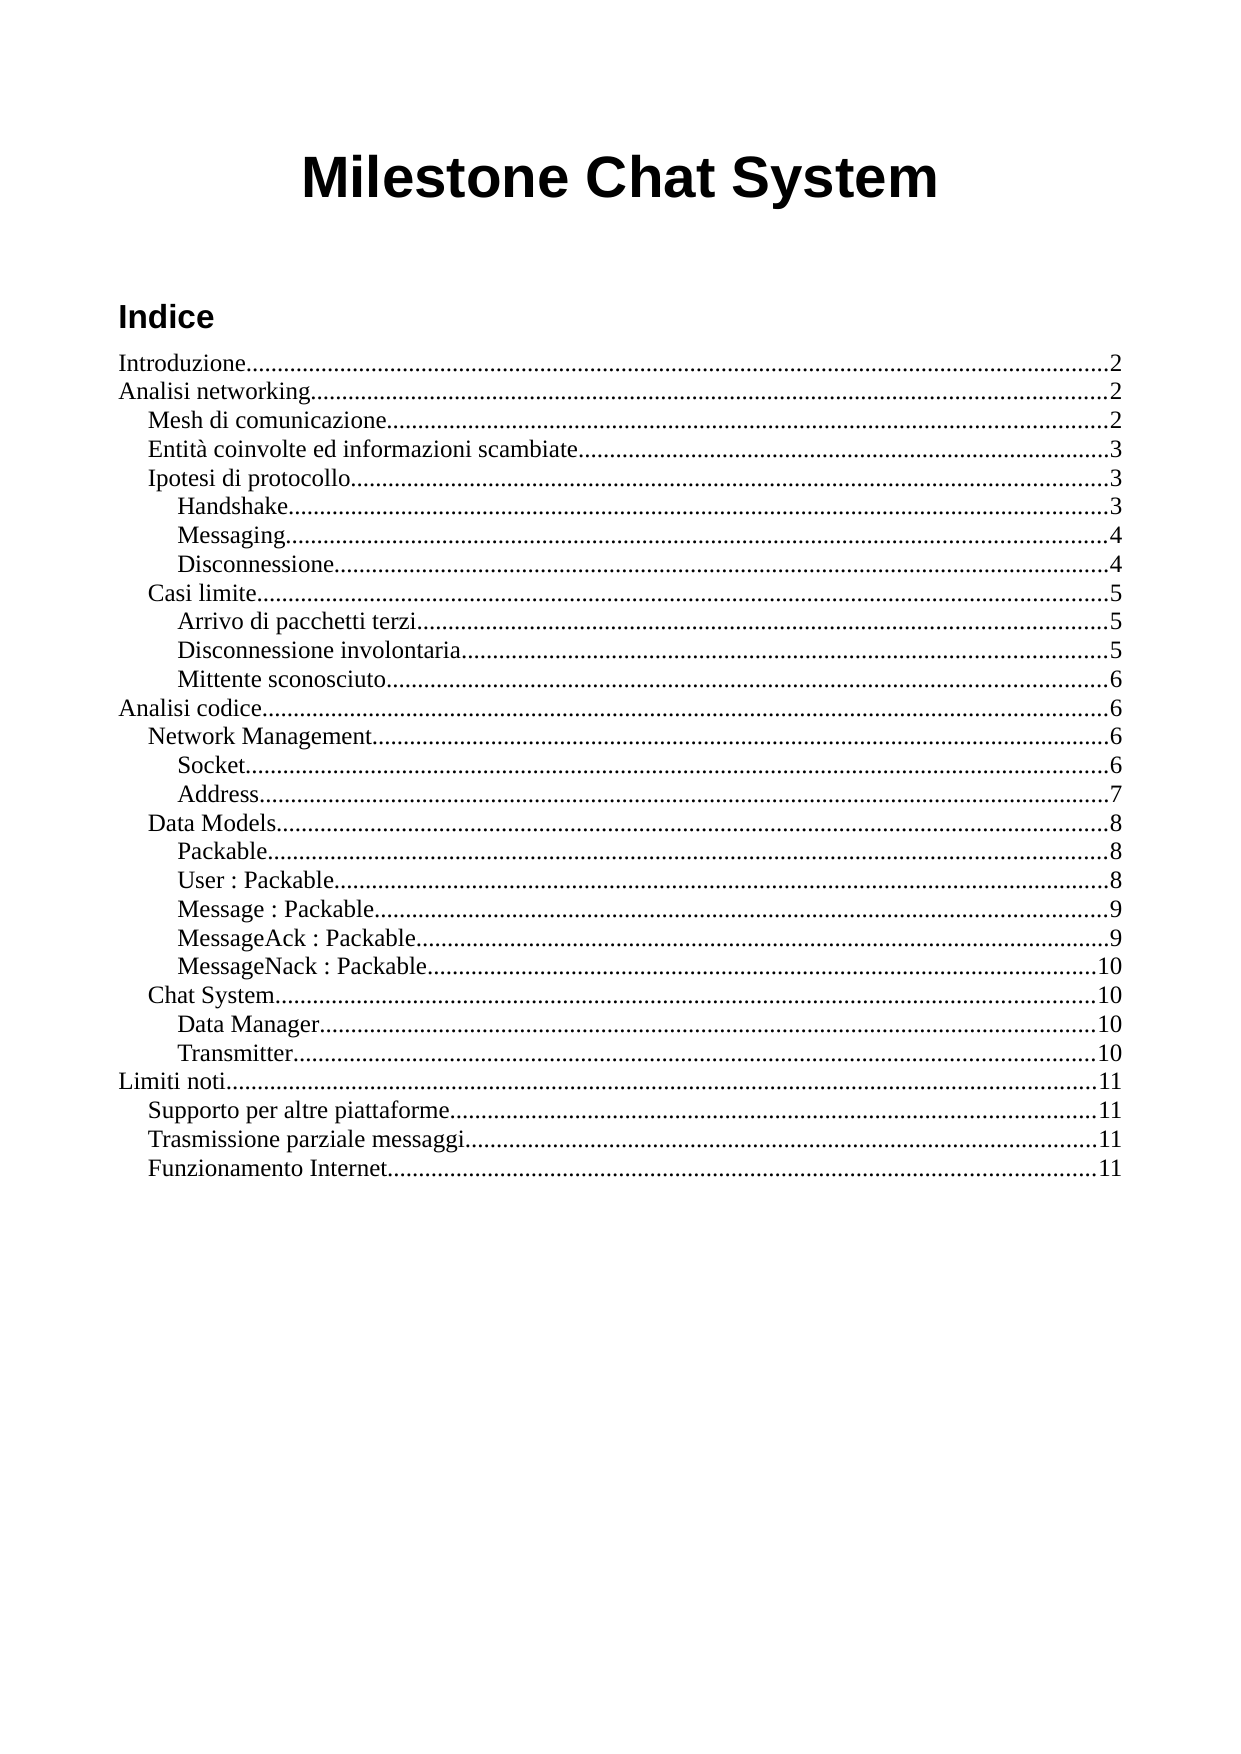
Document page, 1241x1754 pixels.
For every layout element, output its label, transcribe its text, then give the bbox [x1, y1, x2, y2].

text Address 7 [177, 779, 1122, 808]
text Introduzione 2 [118, 348, 1122, 376]
text Casi limite 5 [148, 578, 1122, 606]
text Disconnessione 4 [177, 549, 1122, 578]
text Transmitter 10 [177, 1038, 1122, 1066]
text Mittente sconosciuto 6 [177, 664, 1122, 693]
subtitle Indice [118, 297, 1122, 335]
text Limiti noti 11 [118, 1066, 1122, 1095]
text MessageNack : Packable 10 [177, 951, 1122, 980]
text Network Management 6 [148, 721, 1122, 750]
text Handshake 3 [177, 491, 1122, 520]
text Entità coinvolte ed informazioni scambiate 3 [148, 434, 1122, 463]
text Data Models 8 [148, 808, 1122, 836]
text Supporto per altre piattaforme 11 [148, 1095, 1122, 1124]
text MessageAck : Packable 9 [177, 923, 1122, 951]
text Arrivo di pacchetti terzi 5 [177, 606, 1122, 635]
text Funzionamento Internet 11 [148, 1153, 1122, 1181]
text Message : Packable 9 [177, 894, 1122, 923]
text Ipotesi di protocollo 3 [148, 463, 1122, 491]
text User : Packable 8 [177, 865, 1122, 894]
text Chat System 10 [148, 980, 1122, 1009]
text Disconnessione involontaria 5 [177, 635, 1122, 664]
text Mesh di comunicazione 2 [148, 405, 1122, 434]
text Trasmissione parziale messaggi 11 [148, 1124, 1122, 1153]
text Packable 8 [177, 836, 1122, 865]
text Socket 6 [177, 750, 1122, 779]
text Messaging 4 [177, 520, 1122, 549]
text Analisi networking 2 [118, 376, 1122, 405]
title Milestone Chat System [118, 143, 1122, 210]
text Data Manager 10 [177, 1009, 1122, 1038]
text Analisi codice 6 [118, 693, 1122, 721]
